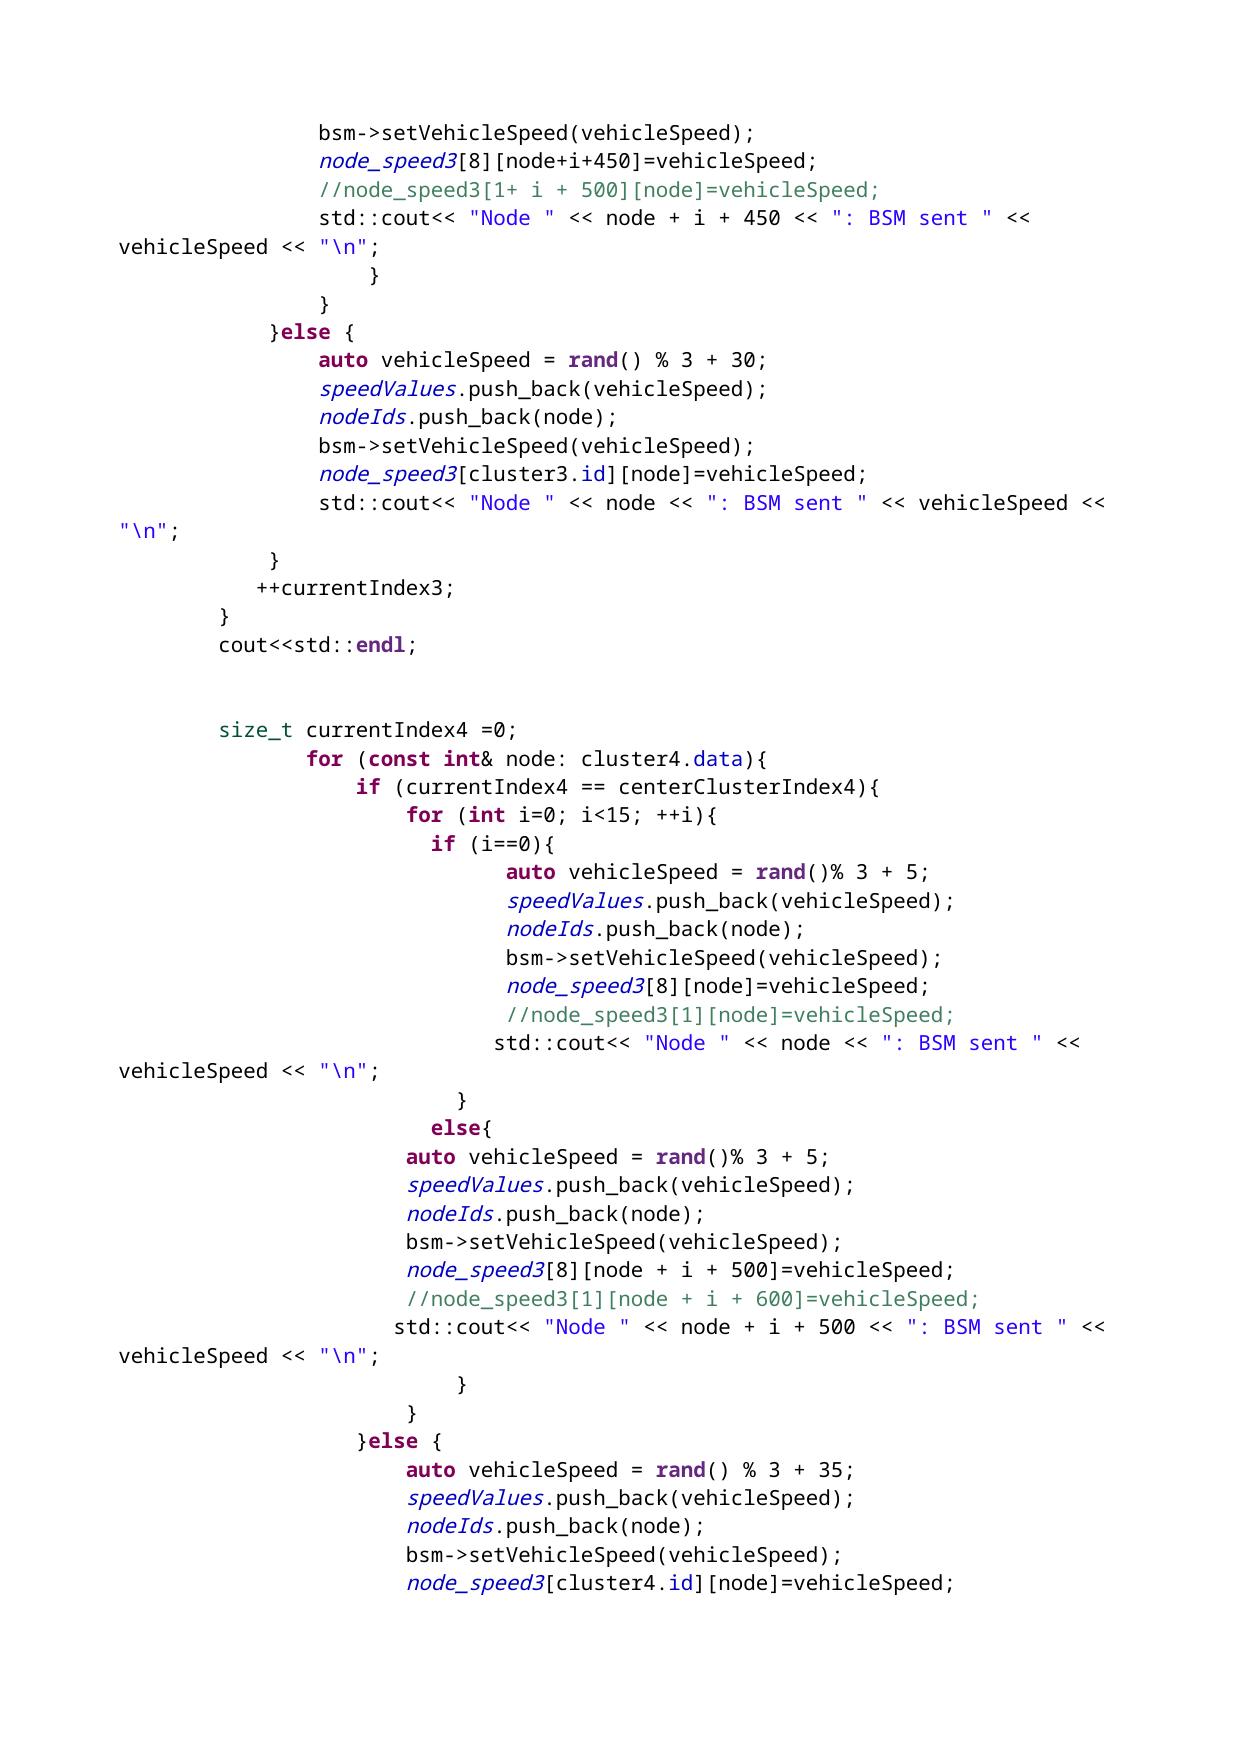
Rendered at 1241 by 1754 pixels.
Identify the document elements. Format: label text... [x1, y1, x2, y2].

text for (int i=0; i<15; ++i){ [118, 801, 1122, 829]
text speedValues.push_back(vehicleSpeed); [118, 1483, 1122, 1512]
text node_speed3[cluster4.id][node]=vehicleSpeed; [118, 1568, 1122, 1597]
text } [118, 289, 1122, 317]
text auto vehicleSpeed = rand() % 3 + 35; [118, 1455, 1122, 1483]
text cout<<std::endl; [118, 630, 1122, 658]
text } [118, 1369, 1122, 1398]
text bsm->setVehicleSpeed(vehicleSpeed); [118, 1227, 1122, 1256]
text //node_speed3[1][node]=vehicleSpeed; [118, 1000, 1122, 1028]
text node_speed3[8][node]=vehicleSpeed; [118, 971, 1122, 1000]
text node_speed3[8][node + i + 500]=vehicleSpeed; [118, 1256, 1122, 1284]
text nodeIds.push_back(node); [118, 402, 1122, 431]
text }else { [118, 317, 1122, 346]
text auto vehicleSpeed = rand()% 3 + 5; [118, 857, 1122, 886]
text speedValues.push_back(vehicleSpeed); [118, 886, 1122, 914]
text nodeIds.push_back(node); [118, 914, 1122, 943]
text std::cout<< "Node " << node + i + 500 << ": BSM sent " << vehicleSpeed << "\n"; [118, 1312, 1122, 1369]
text bsm->setVehicleSpeed(vehicleSpeed); [118, 118, 1122, 147]
text } [118, 260, 1122, 289]
text std::cout<< "Node " << node + i + 450 << ": BSM sent " << vehicleSpeed << "\n"; [118, 203, 1122, 260]
text speedValues.push_back(vehicleSpeed); [118, 374, 1122, 402]
text }else { [118, 1426, 1122, 1455]
text node_speed3[cluster3.id][node]=vehicleSpeed; [118, 459, 1122, 488]
text ++currentIndex3; [118, 573, 1122, 602]
text } [118, 602, 1122, 630]
text if (i==0){ [118, 829, 1122, 857]
text std::cout<< "Node " << node << ": BSM sent " << vehicleSpeed << "\n"; [118, 488, 1122, 545]
text auto vehicleSpeed = rand()% 3 + 5; [118, 1142, 1122, 1170]
text } [118, 545, 1122, 573]
text nodeIds.push_back(node); [118, 1199, 1122, 1227]
text nodeIds.push_back(node); [118, 1512, 1122, 1540]
text bsm->setVehicleSpeed(vehicleSpeed); [118, 943, 1122, 971]
text if (currentIndex4 == centerClusterIndex4){ [118, 772, 1122, 801]
text auto vehicleSpeed = rand() % 3 + 30; [118, 346, 1122, 374]
text size_t currentIndex4 =0; [118, 715, 1122, 744]
text } [118, 1398, 1122, 1426]
text speedValues.push_back(vehicleSpeed); [118, 1170, 1122, 1199]
text std::cout<< "Node " << node << ": BSM sent " << vehicleSpeed << "\n"; [118, 1028, 1122, 1085]
text node_speed3[8][node+i+450]=vehicleSpeed; [118, 147, 1122, 175]
text } [118, 1085, 1122, 1113]
text bsm->setVehicleSpeed(vehicleSpeed); [118, 431, 1122, 459]
text for (const int& node: cluster4.data){ [118, 744, 1122, 772]
text //node_speed3[1+ i + 500][node]=vehicleSpeed; [118, 175, 1122, 203]
text else{ [118, 1113, 1122, 1142]
text bsm->setVehicleSpeed(vehicleSpeed); [118, 1540, 1122, 1568]
text //node_speed3[1][node + i + 600]=vehicleSpeed; [118, 1284, 1122, 1312]
